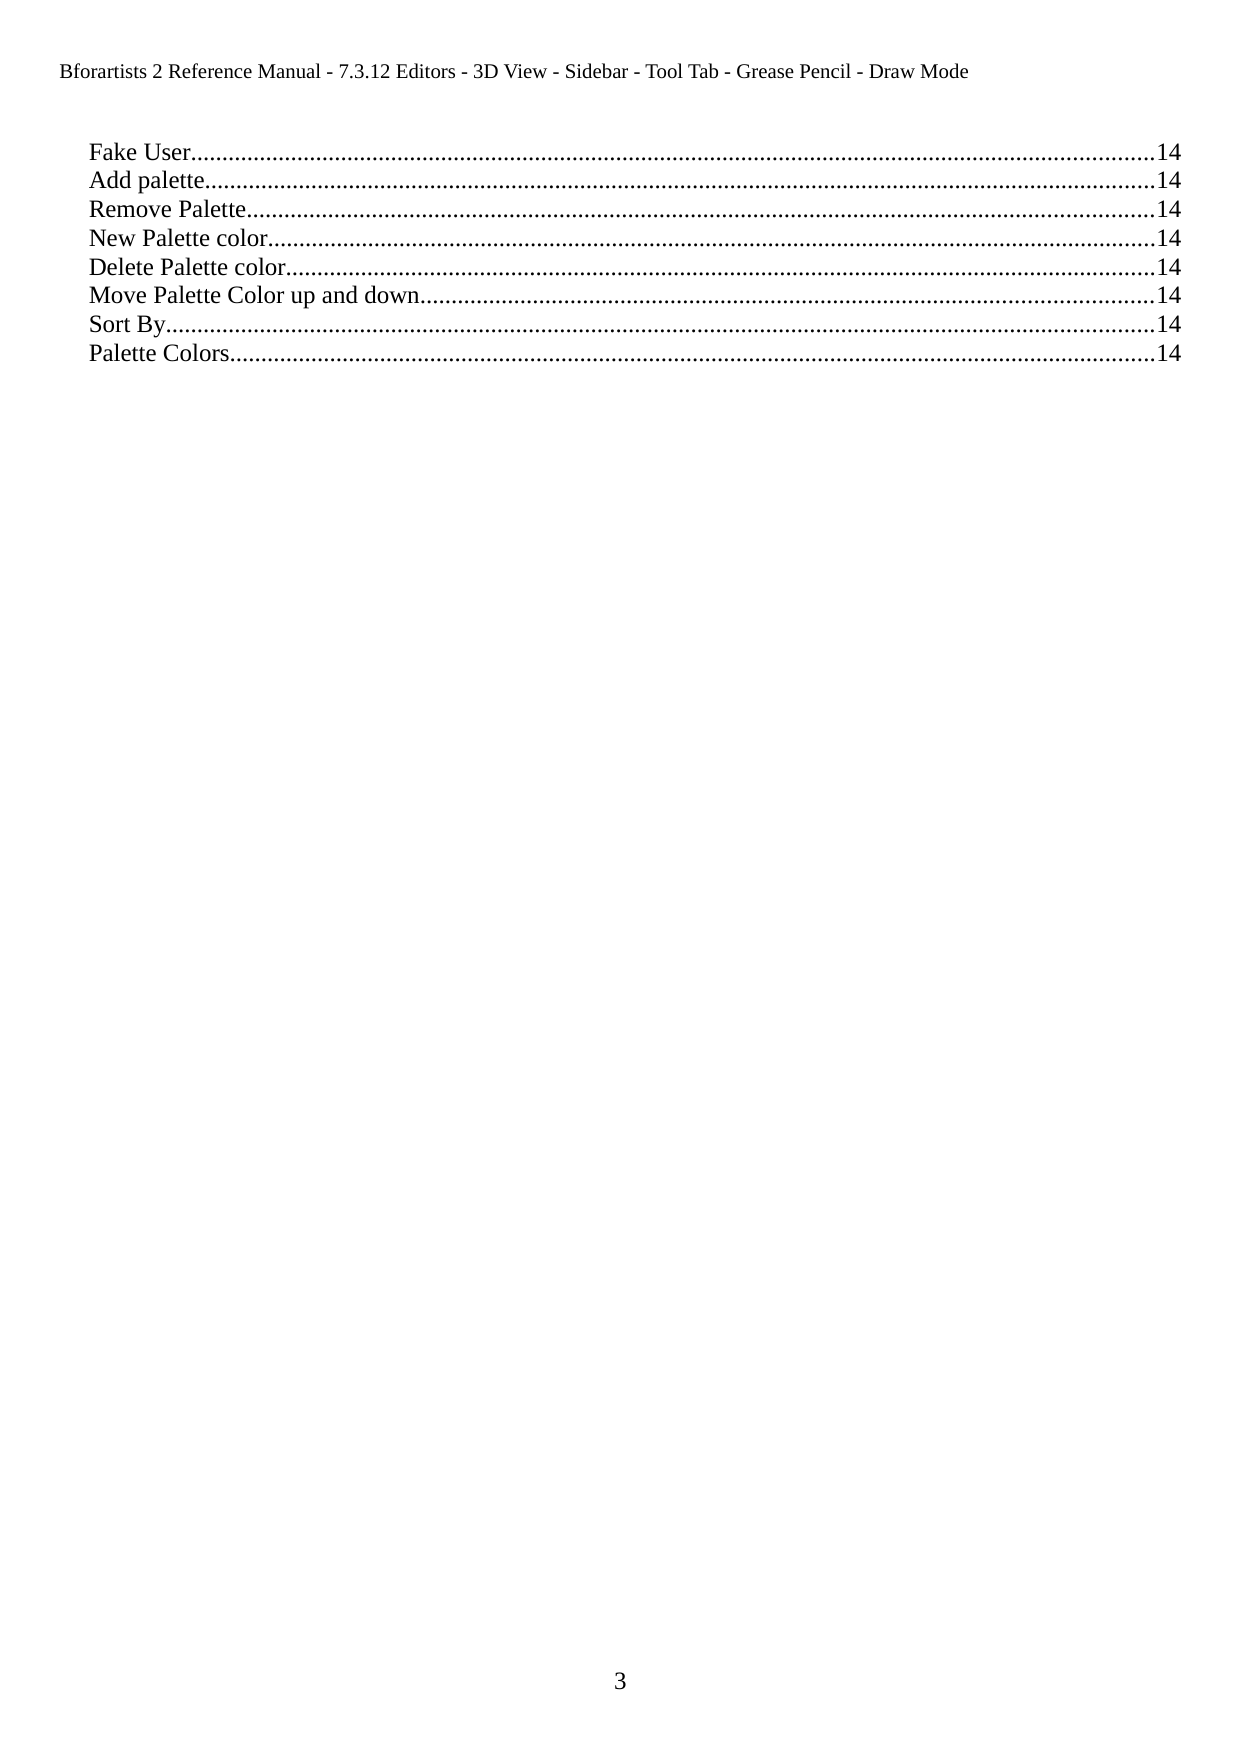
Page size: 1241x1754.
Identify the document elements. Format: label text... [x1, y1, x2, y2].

text Delete Palette color 14 [88, 252, 1181, 280]
text Fake User 14 [88, 137, 1181, 165]
text Sort By 14 [88, 309, 1181, 338]
text Add palette 14 [88, 165, 1181, 194]
text New Palette color 14 [88, 223, 1181, 252]
text Palette Colors 14 [88, 338, 1181, 367]
text Move Palette Color up and down 14 [88, 280, 1181, 309]
text Remove Palette 14 [88, 194, 1181, 223]
